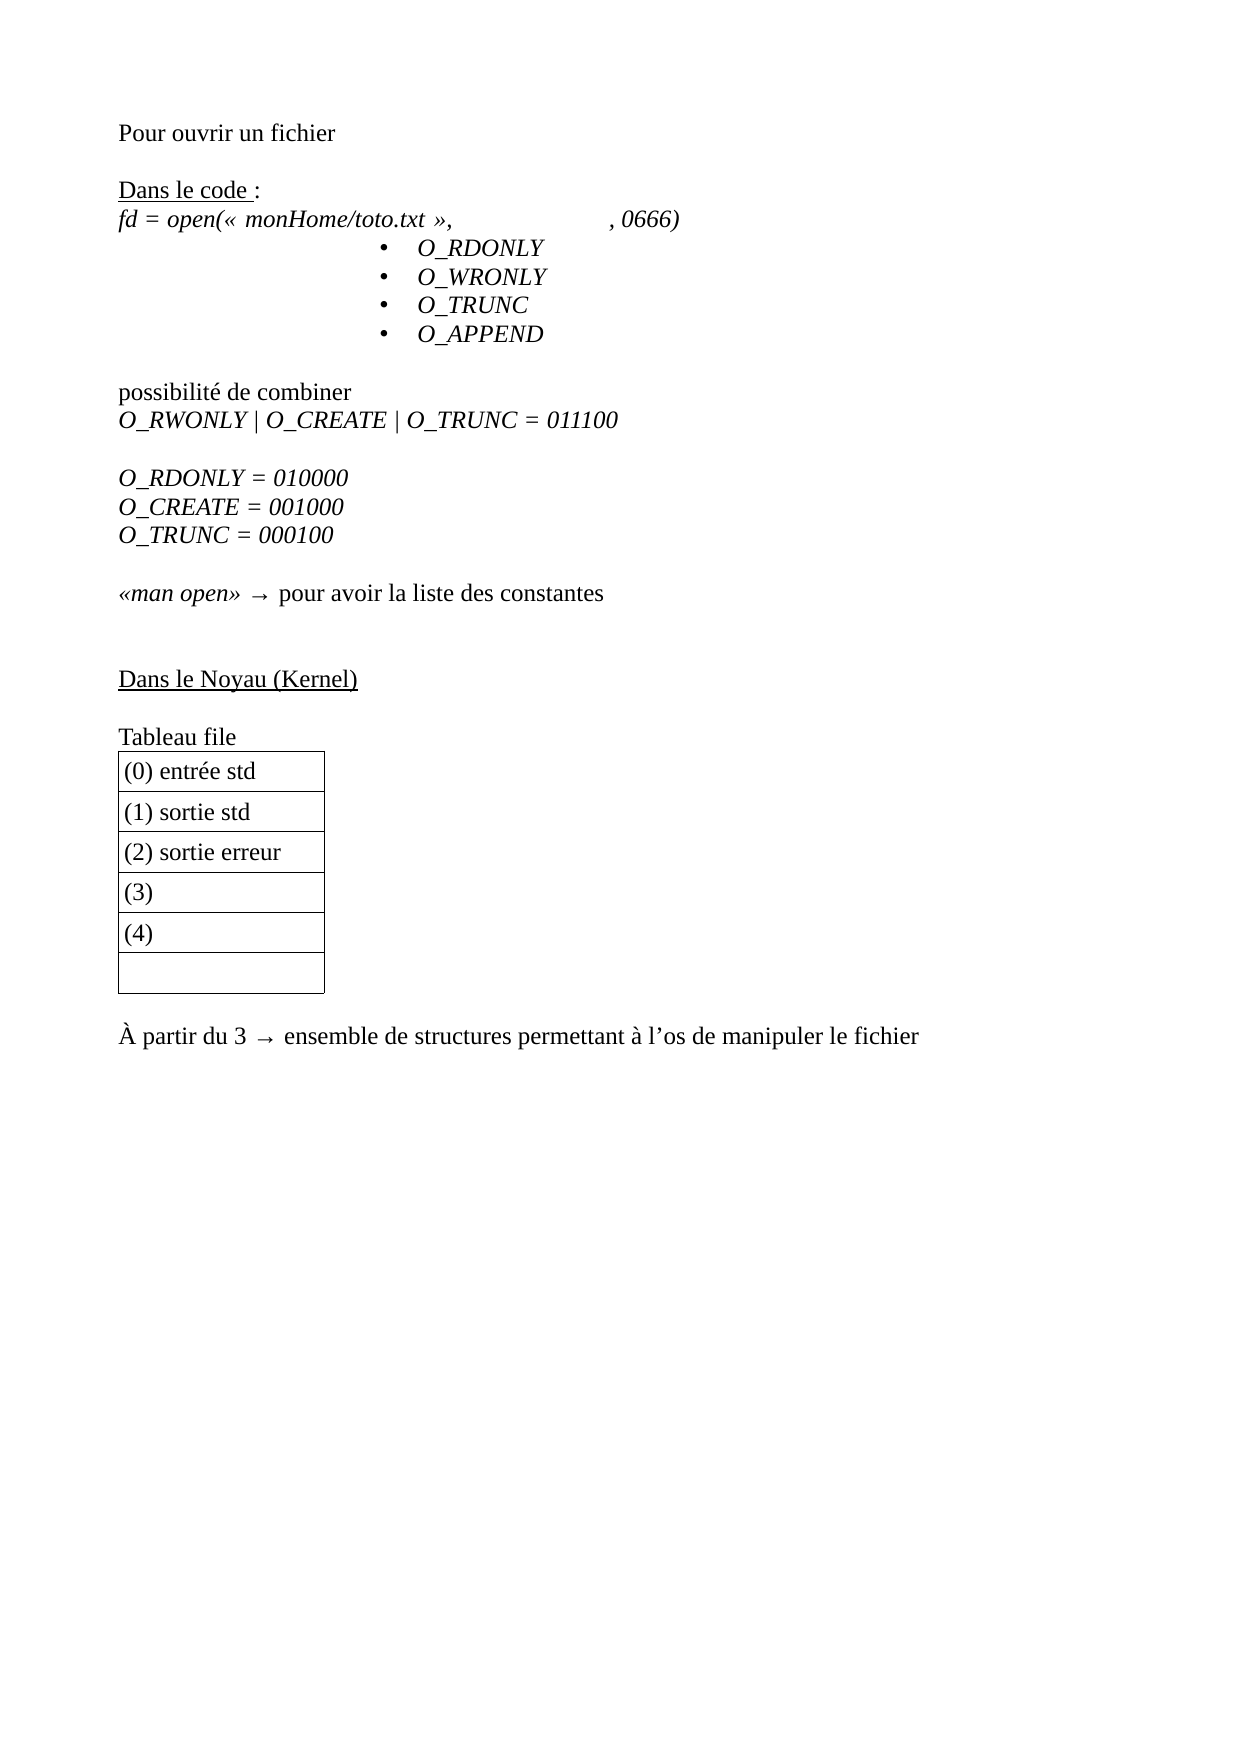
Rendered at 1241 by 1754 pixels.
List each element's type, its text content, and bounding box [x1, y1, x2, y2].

table_cell (3) [119, 873, 324, 912]
text Pour ouvrir un fichier [118, 118, 1122, 147]
list O_APPEND [379, 319, 1122, 348]
text fd = open(« monHome/toto.txt », , 0666) [118, 204, 1122, 233]
text «man open» → pour avoir la liste des constantes [118, 578, 1122, 607]
text O_CREATE = 001000 [118, 492, 1122, 521]
table_header (0) entrée std [119, 752, 324, 791]
table_cell (4) [119, 913, 324, 952]
text possibilité de combiner [118, 377, 1122, 406]
text Dans le Noyau (Kernel) [118, 664, 1122, 693]
table_cell [119, 953, 324, 992]
table_cell (2) sortie erreur [119, 832, 324, 872]
list O_RDONLY [379, 233, 1122, 262]
list O_WRONLY [379, 262, 1122, 291]
text Dans le code : [118, 176, 1122, 204]
text O_RWONLY | O_CREATE | O_TRUNC = 011100 [118, 406, 1122, 434]
text Tableau file [118, 722, 1122, 751]
table_cell (1) sortie std [119, 792, 324, 831]
text O_RDONLY = 010000 [118, 463, 1122, 492]
text À partir du 3 → ensemble de structures permettant à l’os de manipuler le fichier [118, 1021, 1122, 1050]
text O_TRUNC = 000100 [118, 521, 1122, 549]
list O_TRUNC [379, 291, 1122, 319]
